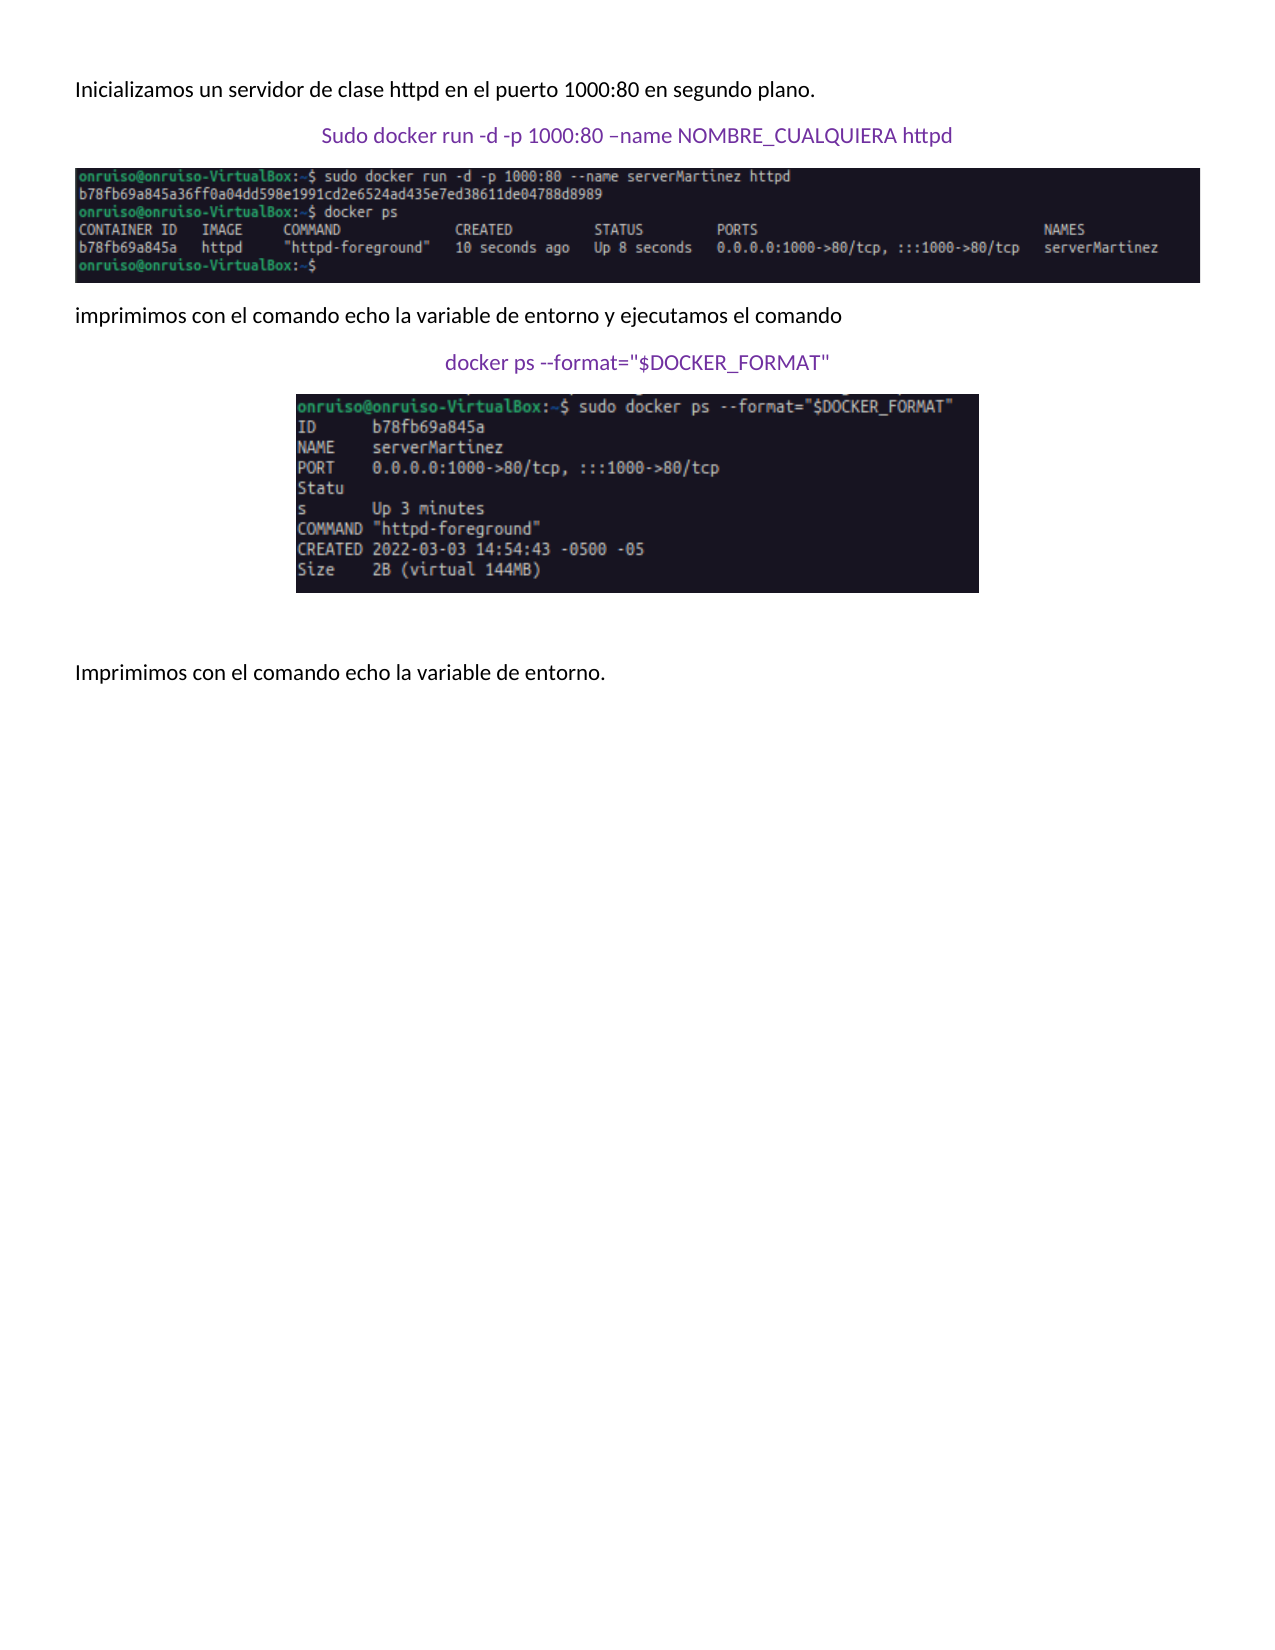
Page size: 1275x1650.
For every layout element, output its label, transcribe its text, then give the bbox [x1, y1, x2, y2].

text Imprimimos con el comando echo la variable de entorno. [75, 658, 1200, 686]
text Inicializamos un servidor de clase httpd en el puerto 1000:80 en segundo plano. [75, 75, 1200, 103]
picture [75, 168, 1200, 283]
text Sudo docker run -d -p 1000:80 –name NOMBRE_CUALQUIERA httpd [75, 122, 1200, 149]
text docker ps --format="$DOCKER_FORMAT" [75, 348, 1200, 376]
text imprimimos con el comando echo la variable de entorno y ejecutamos el comando [75, 301, 1200, 329]
picture [296, 394, 979, 593]
